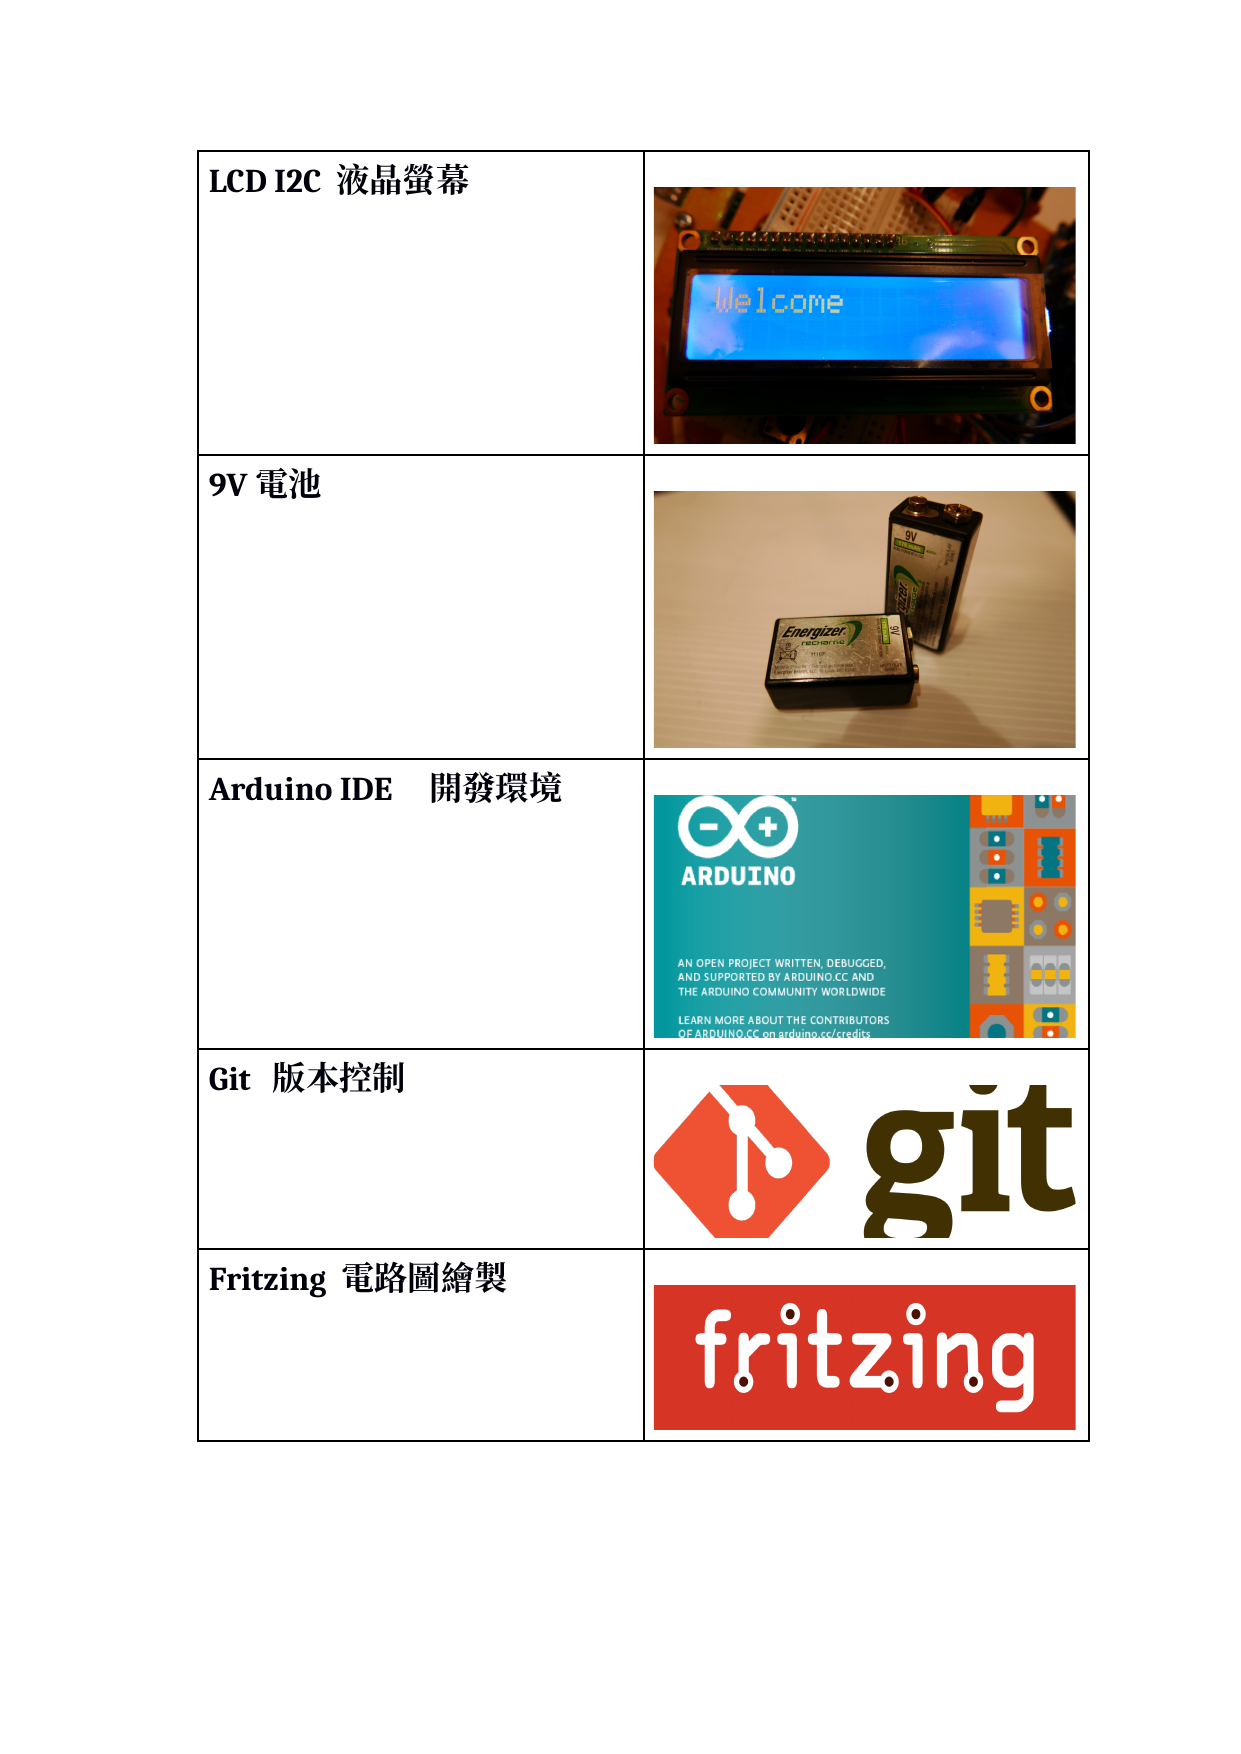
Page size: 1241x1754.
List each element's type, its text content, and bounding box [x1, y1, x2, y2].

table_cell [645, 152, 1088, 454]
table_cell 9V 電池 [199, 456, 643, 758]
picture [653, 491, 1076, 748]
table_cell [645, 1250, 1088, 1439]
table_cell Arduino IDE 開發環境 [199, 760, 643, 1048]
picture [653, 1285, 1076, 1430]
table_cell [645, 456, 1088, 758]
picture [653, 187, 1076, 444]
table_cell LCD I2C 液晶螢幕 [199, 152, 643, 454]
table_cell Fritzing 電路圖繪製 [199, 1250, 643, 1439]
table_cell [645, 1050, 1088, 1248]
picture [653, 795, 1076, 1038]
table_cell Git 版本控制 [199, 1050, 643, 1248]
table_cell [645, 760, 1088, 1048]
picture [653, 1085, 1076, 1238]
